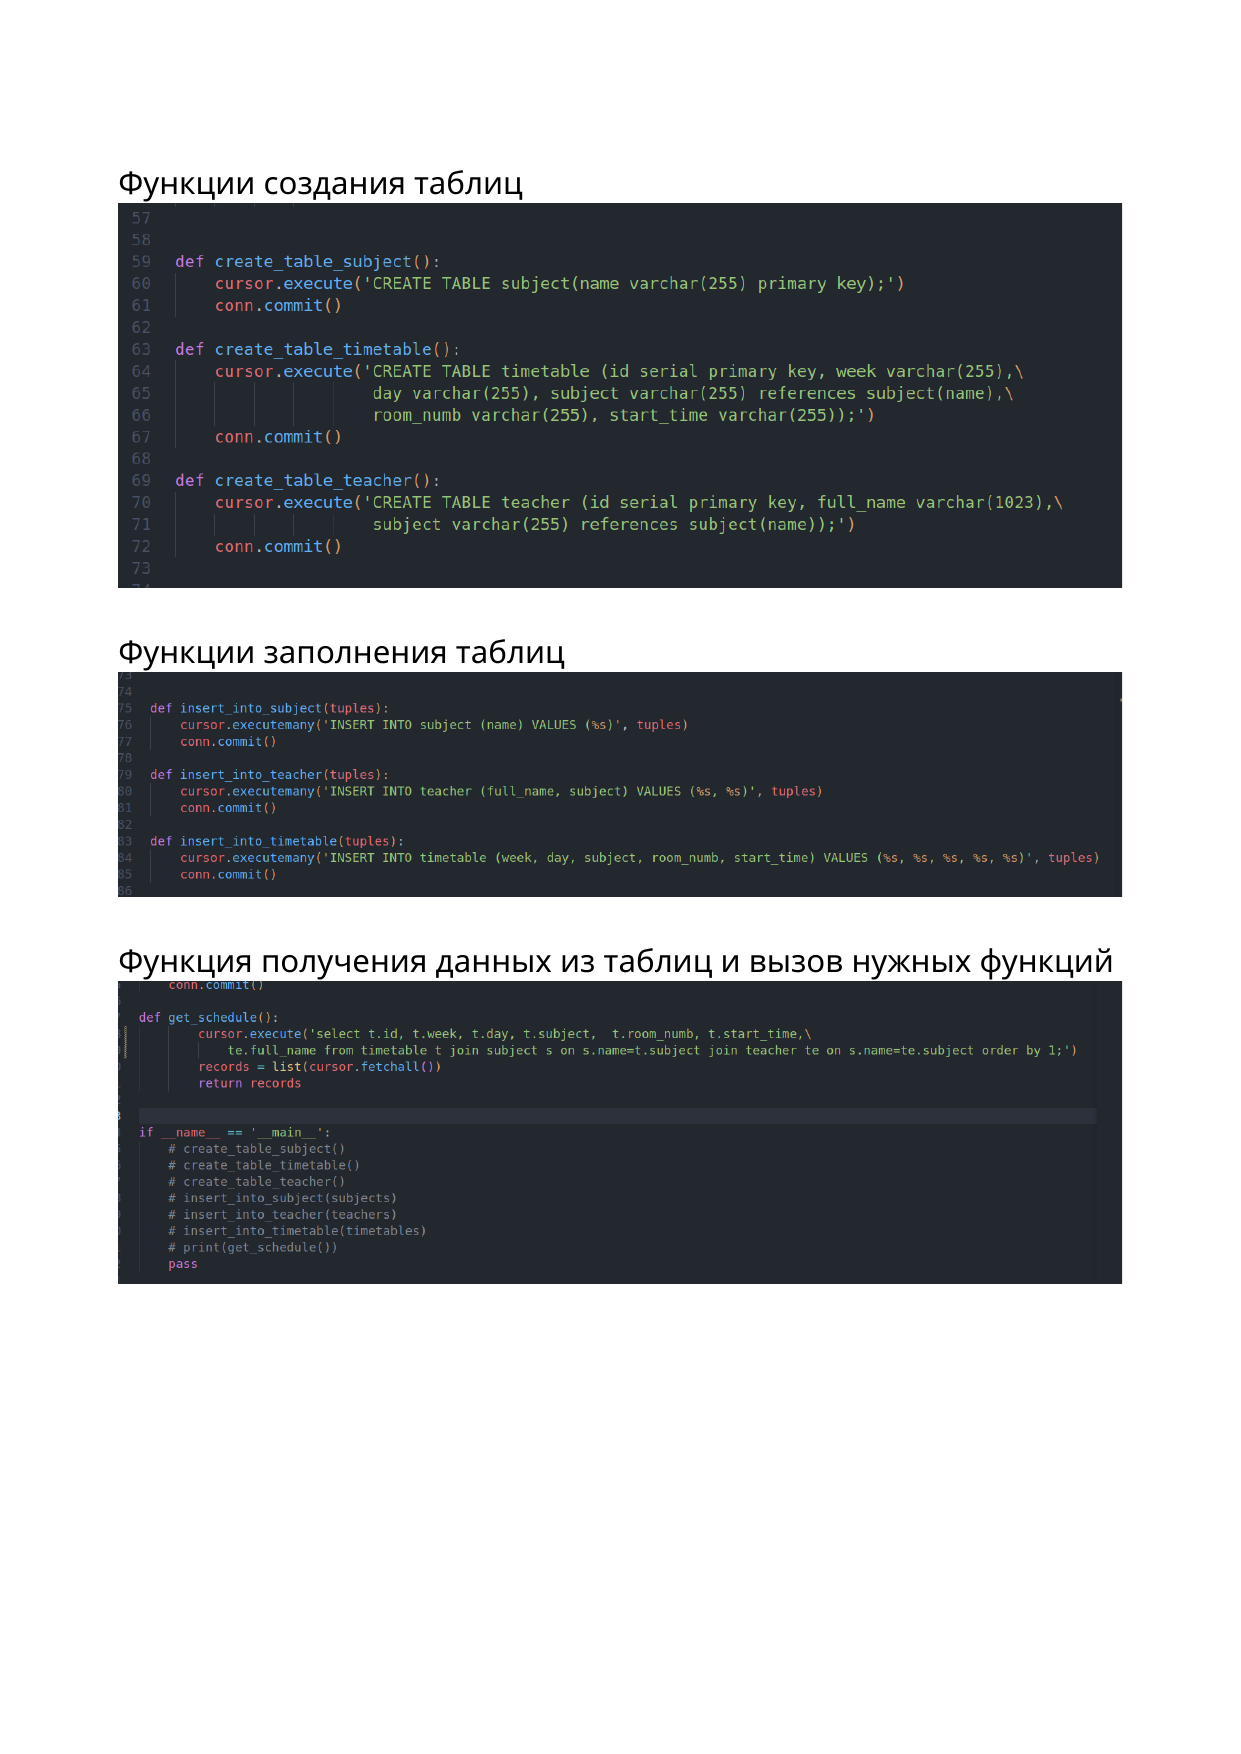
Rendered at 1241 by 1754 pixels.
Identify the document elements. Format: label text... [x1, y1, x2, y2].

picture [118, 981, 1123, 1284]
text Функции заполнения таблиц [118, 630, 1122, 672]
picture [118, 203, 1123, 588]
text Функции создания таблиц [118, 161, 1122, 203]
picture [118, 672, 1123, 897]
text Функция получения данных из таблиц и вызов нужных функций [118, 939, 1122, 981]
